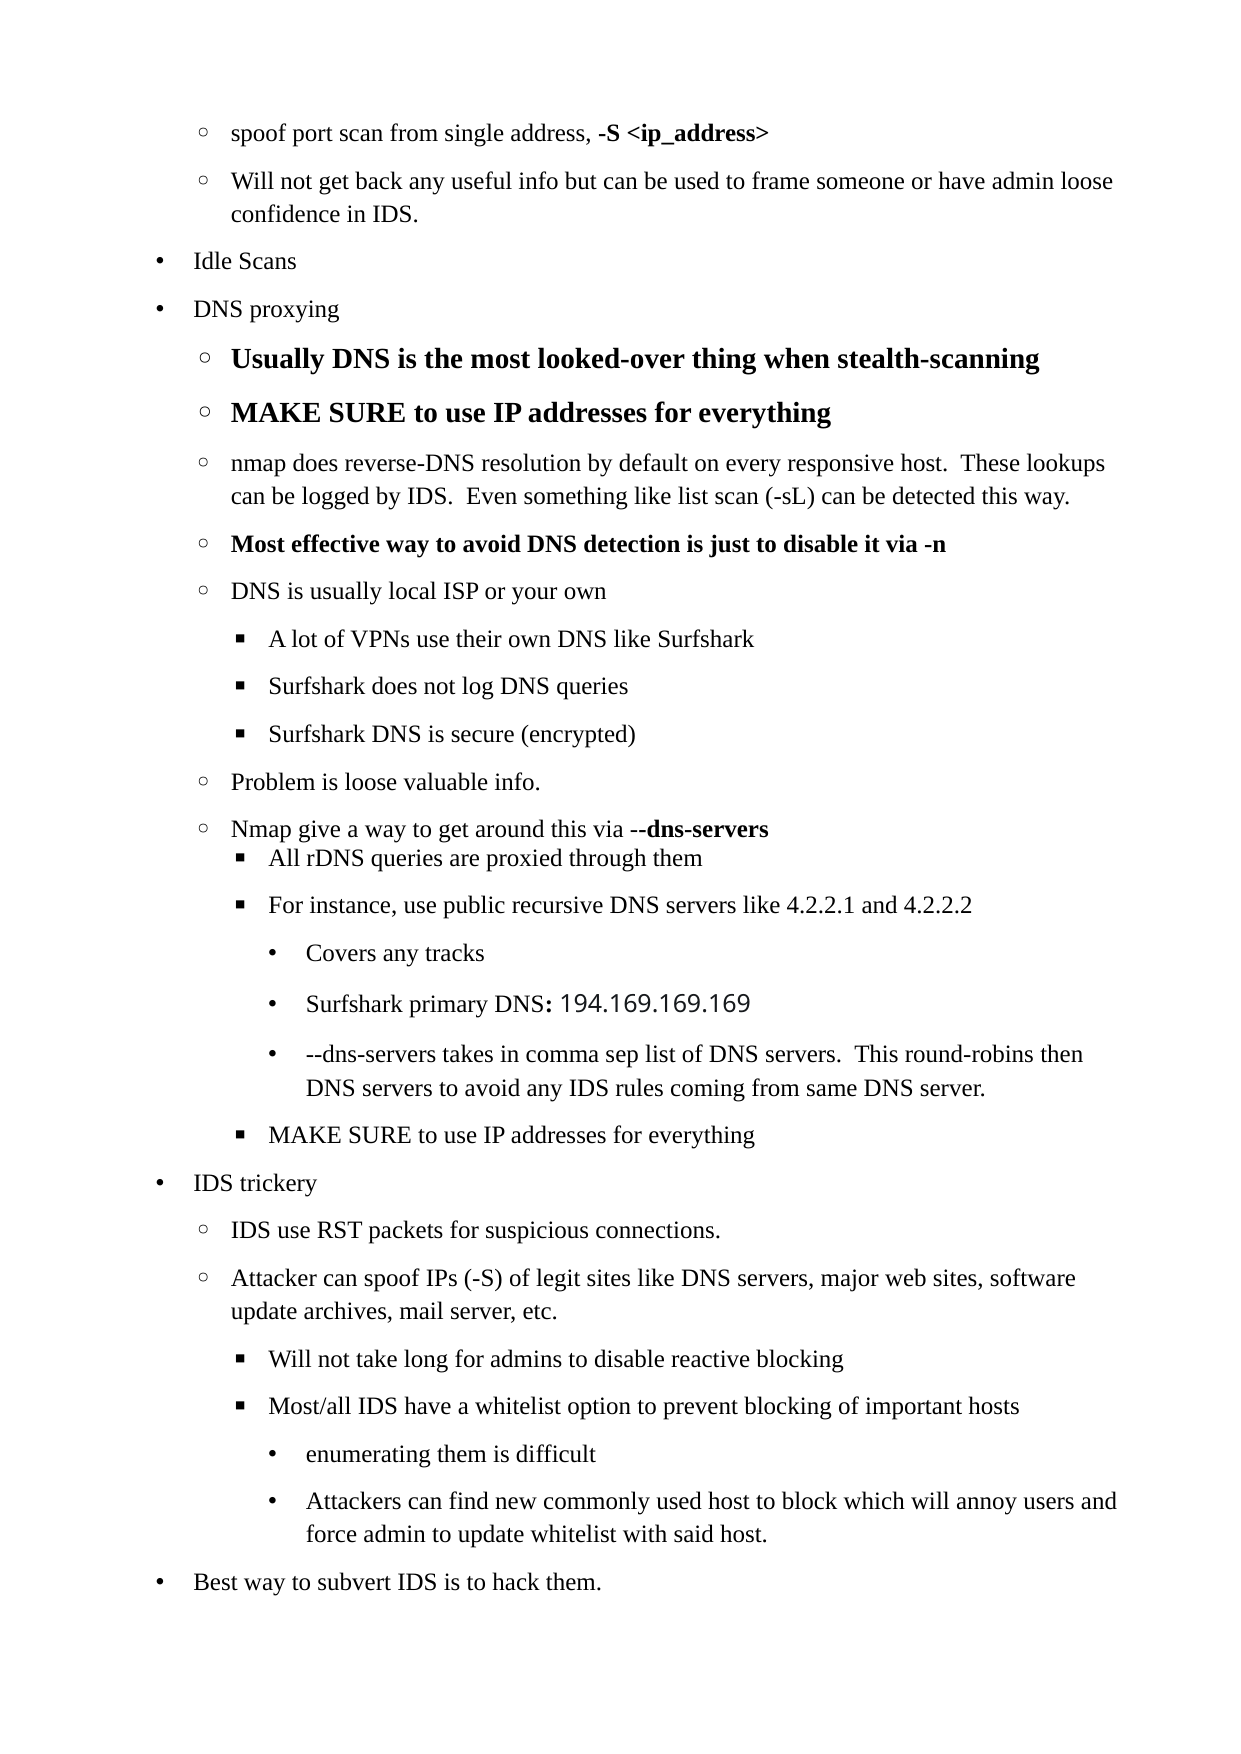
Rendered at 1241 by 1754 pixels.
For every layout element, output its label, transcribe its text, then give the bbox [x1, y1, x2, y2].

list Problem is loose valuable info. [193, 767, 1122, 795]
list Surfshark DNS is secure (encrypted) [231, 719, 1122, 748]
list DNS proxying [156, 294, 1122, 323]
list Attackers can find new commonly used host to block which will annoy users and force admin to update whitelist with said host. [268, 1486, 1122, 1548]
list Best way to subvert IDS is to hack them. [156, 1567, 1122, 1596]
list MAKE SURE to use IP addresses for everything [231, 1120, 1122, 1149]
list Idle Scans [156, 246, 1122, 275]
list All rDNS queries are proxied through them [231, 843, 1122, 872]
list Surfshark does not log DNS queries [231, 671, 1122, 700]
list Surfshark primary DNS: 194.169.169.169 [268, 986, 1122, 1020]
list For instance, use public recursive DNS servers like 4.2.2.1 and 4.2.2.2 [231, 891, 1122, 919]
list MAKE SURE to use IP addresses for everything [193, 395, 1122, 428]
list IDS use RST packets for suspicious connections. [193, 1215, 1122, 1244]
list Most/all IDS have a whitelist option to prevent blocking of important hosts [231, 1391, 1122, 1420]
list nmap does reverse-DNS resolution by default on every responsive host. These lookups can be logged by IDS. Even something like list scan (-sL) can be detected this way. [193, 448, 1122, 510]
list Attacker can spoof IPs (-S) of legit sites like DNS servers, major web sites, software update archives, mail server, etc. [193, 1263, 1122, 1325]
list Usually DNS is the most looked-over thing when stealth-scanning [193, 342, 1122, 375]
list Covers any tracks [268, 938, 1122, 967]
list Will not get back any useful info but can be used to frame someone or have admin loose confidence in IDS. [193, 166, 1122, 227]
list spoof port scan from single address, -S <ip_address> [193, 118, 1122, 147]
list Will not take long for admins to disable reactive blocking [231, 1344, 1122, 1372]
list IDS trickery [156, 1168, 1122, 1197]
list Nmap give a way to get around this via --dns-servers [193, 814, 1122, 843]
list --dns-servers takes in comma sep list of DNS servers. This round-robins then DNS servers to avoid any IDS rules coming from same DNS server. [268, 1039, 1122, 1101]
list DNS is usually local ISP or your own [193, 576, 1122, 605]
list A lot of VPNs use their own DNS like Surfshark [231, 624, 1122, 653]
list Most effective way to avoid DNS detection is just to disable it via -n [193, 529, 1122, 557]
list enumerating them is difficult [268, 1439, 1122, 1468]
